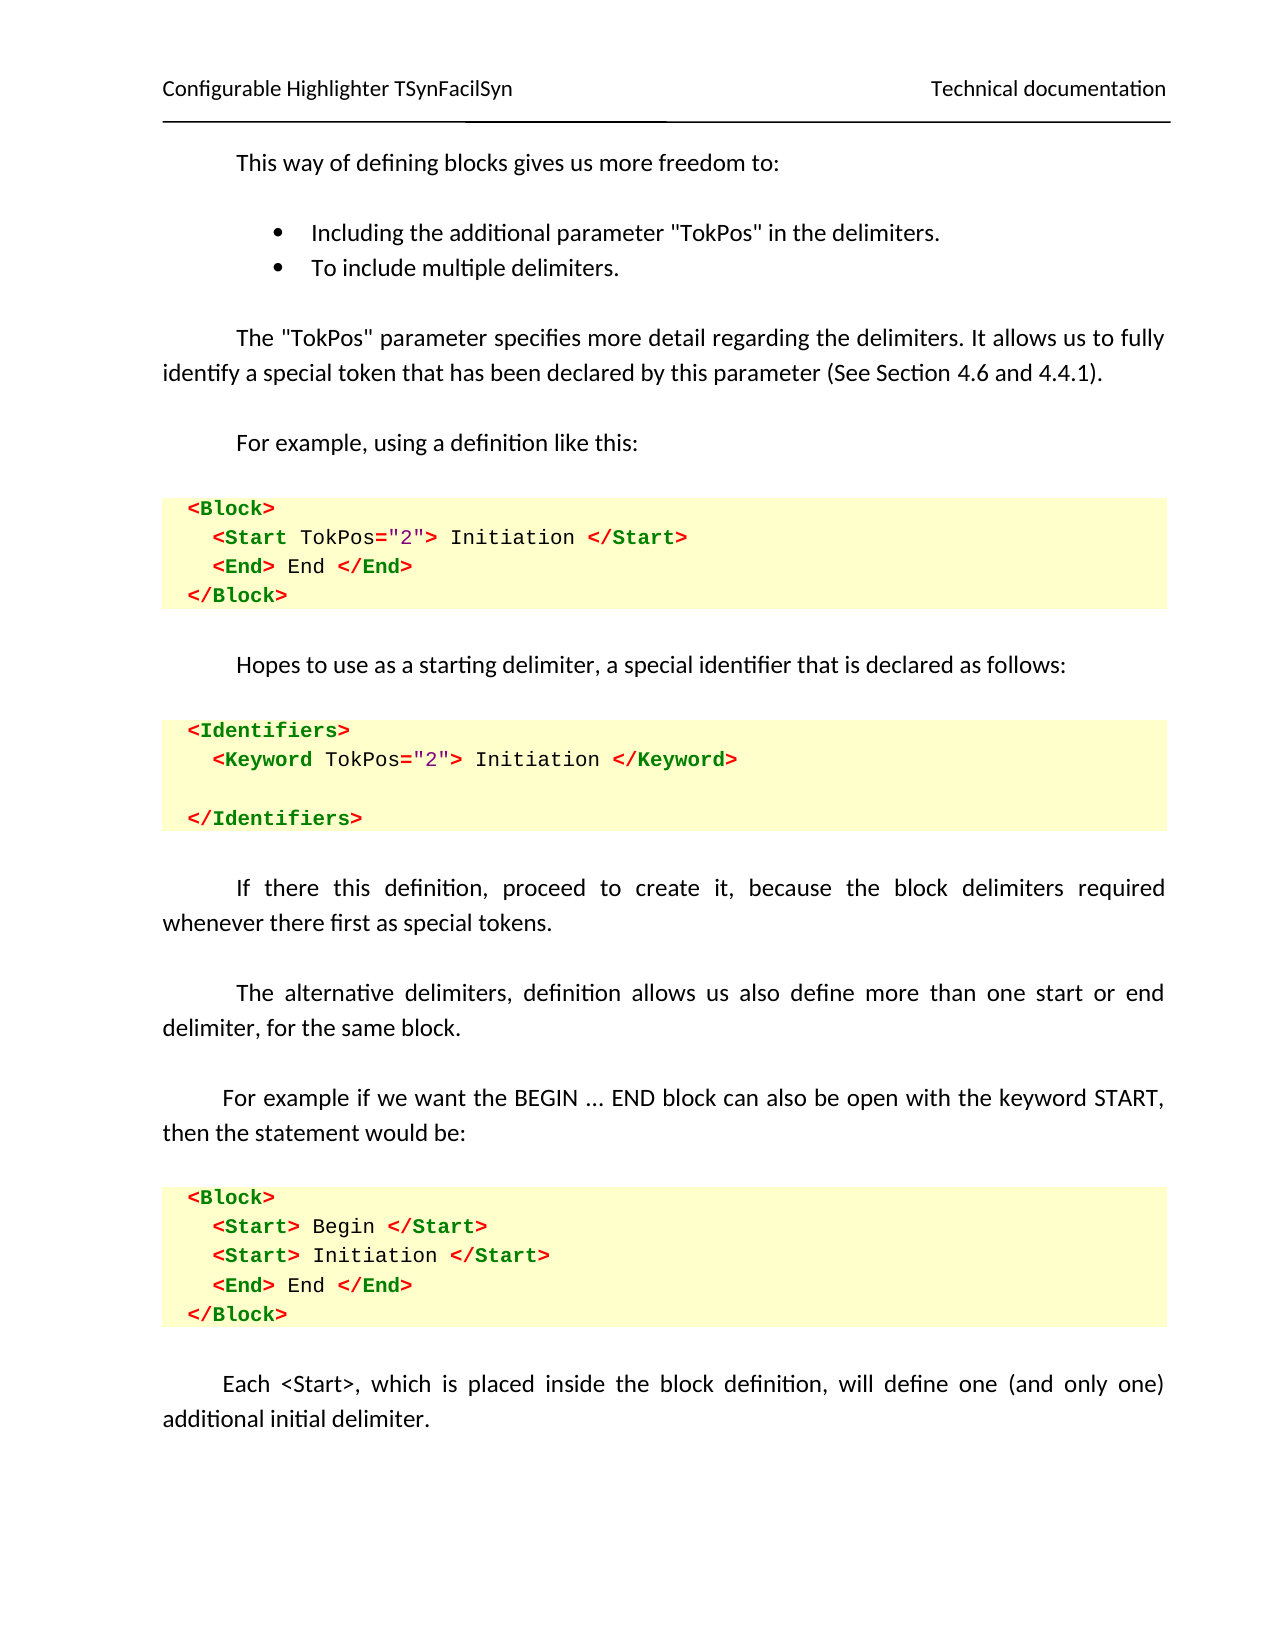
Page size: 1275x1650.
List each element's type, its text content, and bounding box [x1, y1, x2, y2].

text The "TokPos" parameter specifies more detail regarding the delimiters. It allows us to fully identify a special token that has been declared by this parameter (See Section 4.6 and 4.4.1). [162, 323, 1167, 388]
list Including the additional parameter "TokPos" in the delimiters. [274, 218, 1167, 248]
text If there this definition, proceed to create it, because the block delimiters required whenever there first as special tokens. [162, 872, 1167, 937]
text </Block> [162, 1304, 1167, 1327]
text </Block> [162, 585, 1167, 609]
text The alternative delimiters, definition allows us also define more than one start or end delimiter, for the same block. [162, 977, 1167, 1042]
text <End> End </End> [162, 556, 1167, 580]
text <Identifiers> [162, 720, 1167, 743]
text This way of defining blocks gives us more freedom to: [162, 148, 1167, 178]
text <Start> Initiation </Start> [162, 1245, 1167, 1269]
text </Identifiers> [162, 807, 1167, 831]
text <Start TokPos="2"> Initiation </Start> [162, 527, 1167, 551]
text For example, using a definition like this: [162, 428, 1167, 458]
text <End> End </End> [162, 1274, 1167, 1298]
text Hopes to use as a starting delimiter, a special identifier that is declared as follows: [162, 650, 1167, 680]
text <Start> Begin </Start> [162, 1216, 1167, 1240]
text <Block> [162, 1187, 1167, 1210]
text <Keyword TokPos="2"> Initiation </Keyword> [162, 749, 1167, 773]
list To include multiple delimiters. [274, 253, 1167, 283]
text <Block> [162, 498, 1167, 521]
text For example if we want the BEGIN ... END block can also be open with the keyword START, then the statement would be: [162, 1082, 1167, 1147]
text Each <Start>, which is placed inside the block definition, will define one (and only one) additional initial delimiter. [162, 1368, 1167, 1434]
